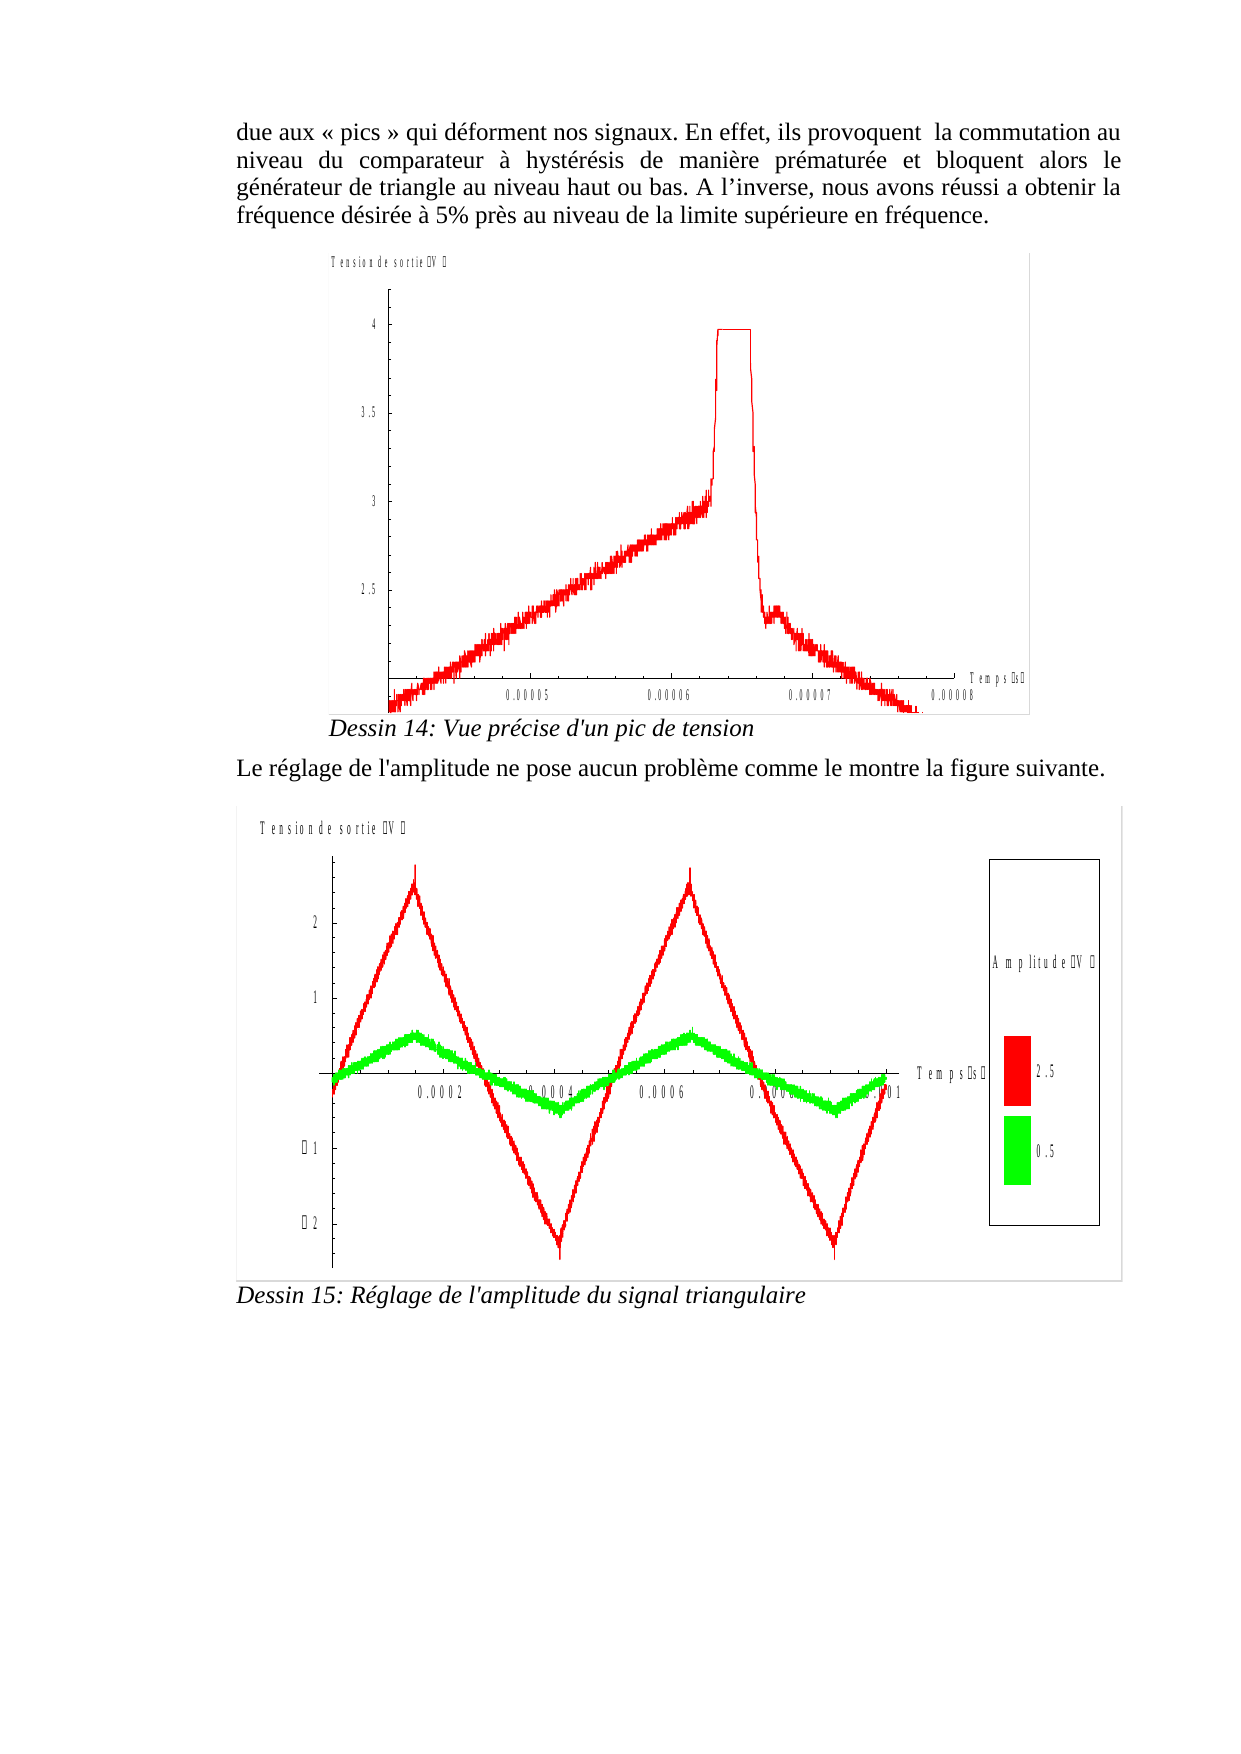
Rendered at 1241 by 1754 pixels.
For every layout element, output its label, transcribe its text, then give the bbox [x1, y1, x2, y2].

text Le réglage de l'amplitude ne pose aucun problème comme le montre la figure suivante. [236, 754, 1122, 782]
text due aux « pics » qui déforment nos signaux. En effet, ils provoquent la commutation au niveau du comparateur à hystérésis de manière prématurée et bloquent alors le générateur de triangle au niveau haut ou bas. A l’inverse, nous avons réussi a obtenir la fréquence désirée à 5% près au niveau de la limite supérieure en fréquence. [236, 118, 1122, 229]
text Dessin 15: Réglage de l'amplitude du signal triangulaire [236, 1282, 1122, 1309]
text Dessin 14: Vue précise d'un pic de tension [329, 715, 1029, 742]
